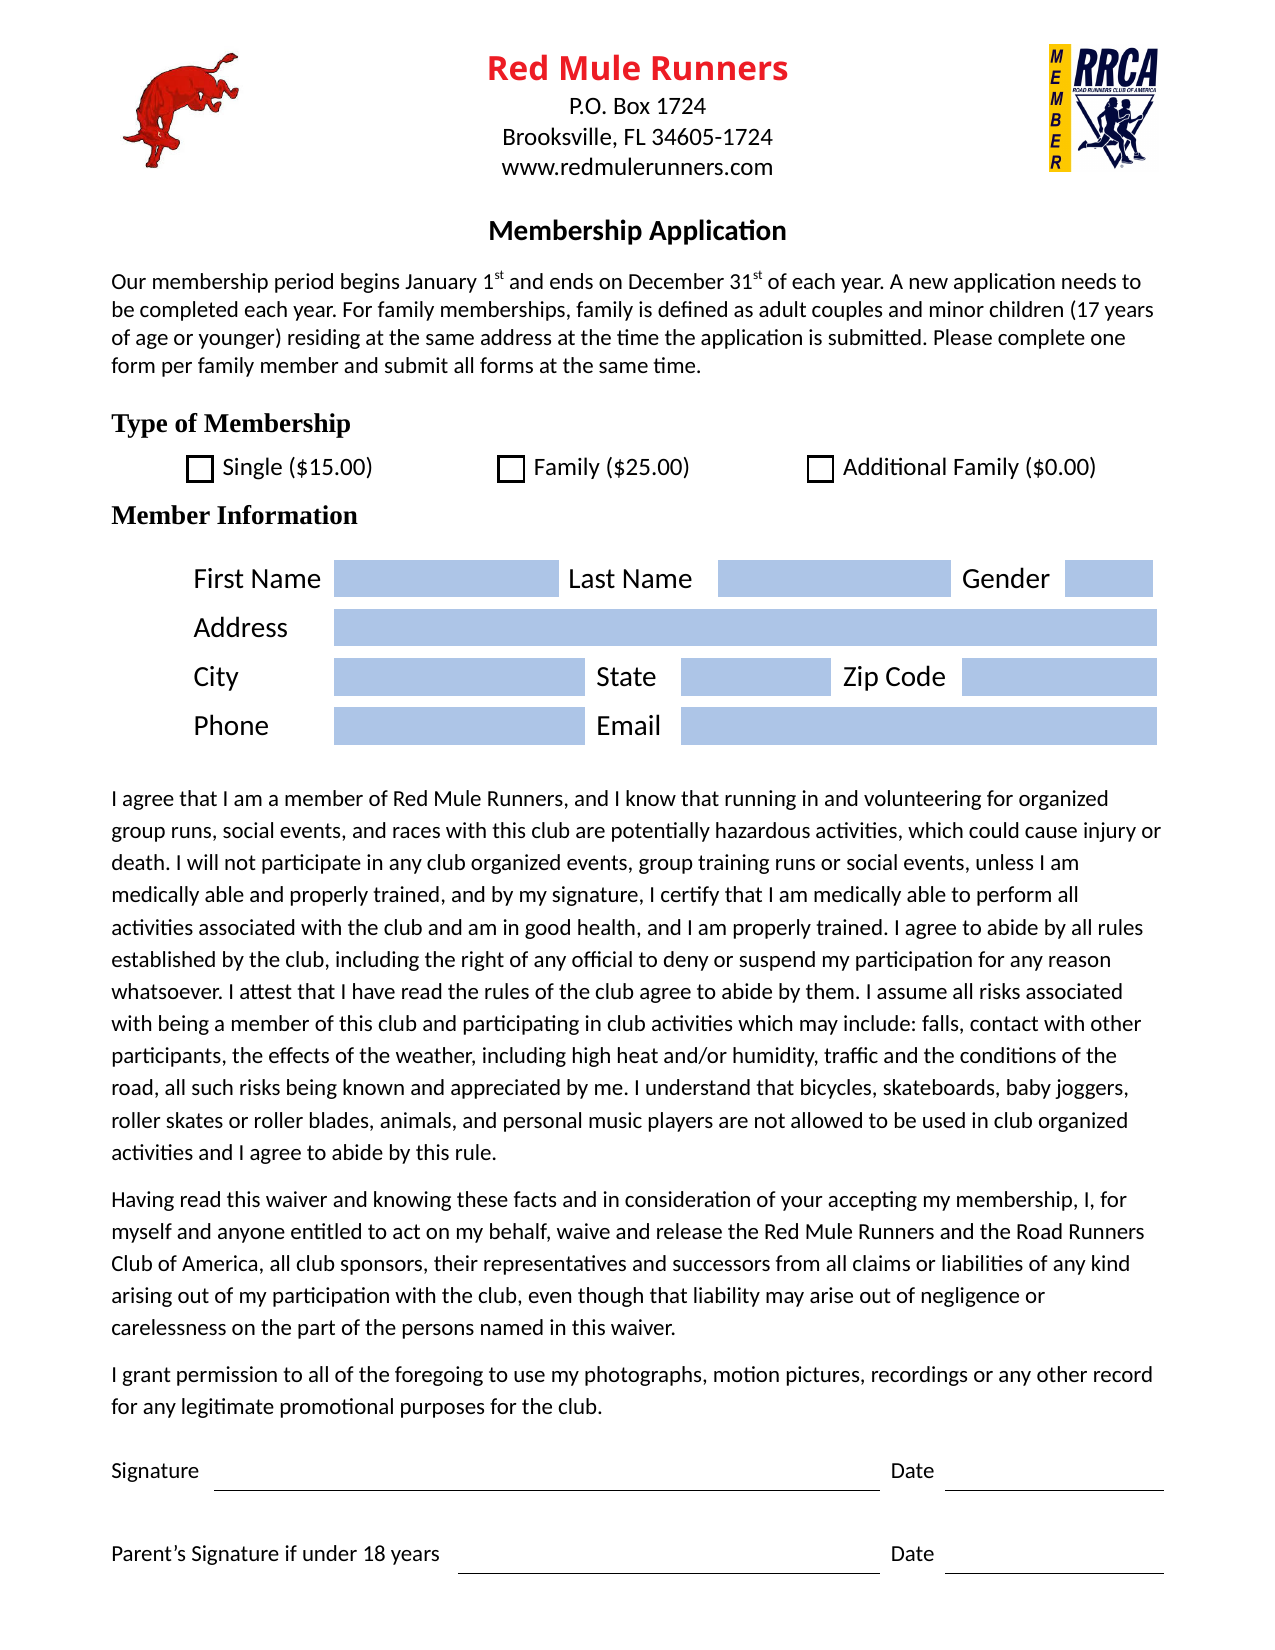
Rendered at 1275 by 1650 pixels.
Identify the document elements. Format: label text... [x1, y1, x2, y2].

table_cell [328, 652, 591, 701]
table_cell Email [591, 701, 675, 750]
text Our membership period begins January 1st and ends on December 31st of each year. A new application needs to be completed each year. For family memberships, family is defined as adult couples and minor children (17 years of age or younger) residing at the same address at the time the application is submitted. Please complete one form per family member and submit all forms at the same time. [111, 267, 1164, 379]
table_header First Name [188, 554, 328, 603]
table_header [945, 1521, 1164, 1572]
table_header [1059, 554, 1162, 603]
table_header [214, 1439, 880, 1490]
picture [1049, 44, 1159, 172]
text Member Information [111, 499, 1164, 530]
table_cell [328, 701, 591, 750]
text I grant permission to all of the foregoing to use my photographs, motion pictures, recordings or any other record for any legitimate promotional purposes for the club. [111, 1360, 1164, 1420]
text Membership Application [111, 212, 1164, 248]
table_header Gender [956, 554, 1059, 603]
table_cell [956, 652, 1162, 701]
table_cell City [188, 652, 328, 701]
table_header Signature [111, 1439, 214, 1490]
table_header [458, 1521, 880, 1572]
table_header Last Name [563, 554, 712, 603]
table_header [328, 554, 562, 603]
table_cell [675, 652, 837, 701]
table_header [945, 1439, 1164, 1490]
table_header Date [880, 1439, 945, 1490]
text I agree that I am a member of Red Mule Runners, and I know that running in and volunteering for organized group runs, social events, and races with this club are potentially hazardous activities, which could cause injury or death. I will not participate in any club organized events, group training runs or social events, unless I am medically able and properly trained, and by my signature, I certify that I am medically able to perform all activities associated with the club and am in good health, and I am properly trained. I agree to abide by all rules established by the club, including the right of any official to deny or suspend my participation for any reason whatsoever. I attest that I have read the rules of the club agree to abide by them. I assume all risks associated with being a member of this club and participating in club activities which may include: falls, contact with other participants, the effects of the weather, including high heat and/or humidity, traffic and the conditions of the road, all such risks being known and appreciated by me. I understand that bicycles, skateboards, baby joggers, roller skates or roller blades, animals, and personal music players are not allowed to be used in club organized activities and I agree to abide by this rule. [111, 784, 1164, 1166]
table_cell [328, 603, 1162, 652]
table_cell Address [188, 603, 328, 652]
text Having read this waiver and knowing these facts and in consideration of your accepting my membership, I, for myself and anyone entitled to act on my behalf, waive and release the Red Mule Runners and the Road Runners Club of America, all club sponsors, their representatives and successors from all claims or liabilities of any kind arising out of my participation with the club, even though that liability may arise out of negligence or carelessness on the part of the persons named in this waiver. [111, 1185, 1164, 1341]
table_header [713, 554, 956, 603]
table_cell Zip Code [837, 652, 956, 701]
table_cell State [591, 652, 675, 701]
table_header Date [880, 1521, 945, 1572]
text Type of Membership [111, 408, 1164, 439]
table_cell Phone [188, 701, 328, 750]
table_header Parent’s Signature if under 18 years [111, 1521, 458, 1572]
table_cell [675, 701, 1162, 750]
